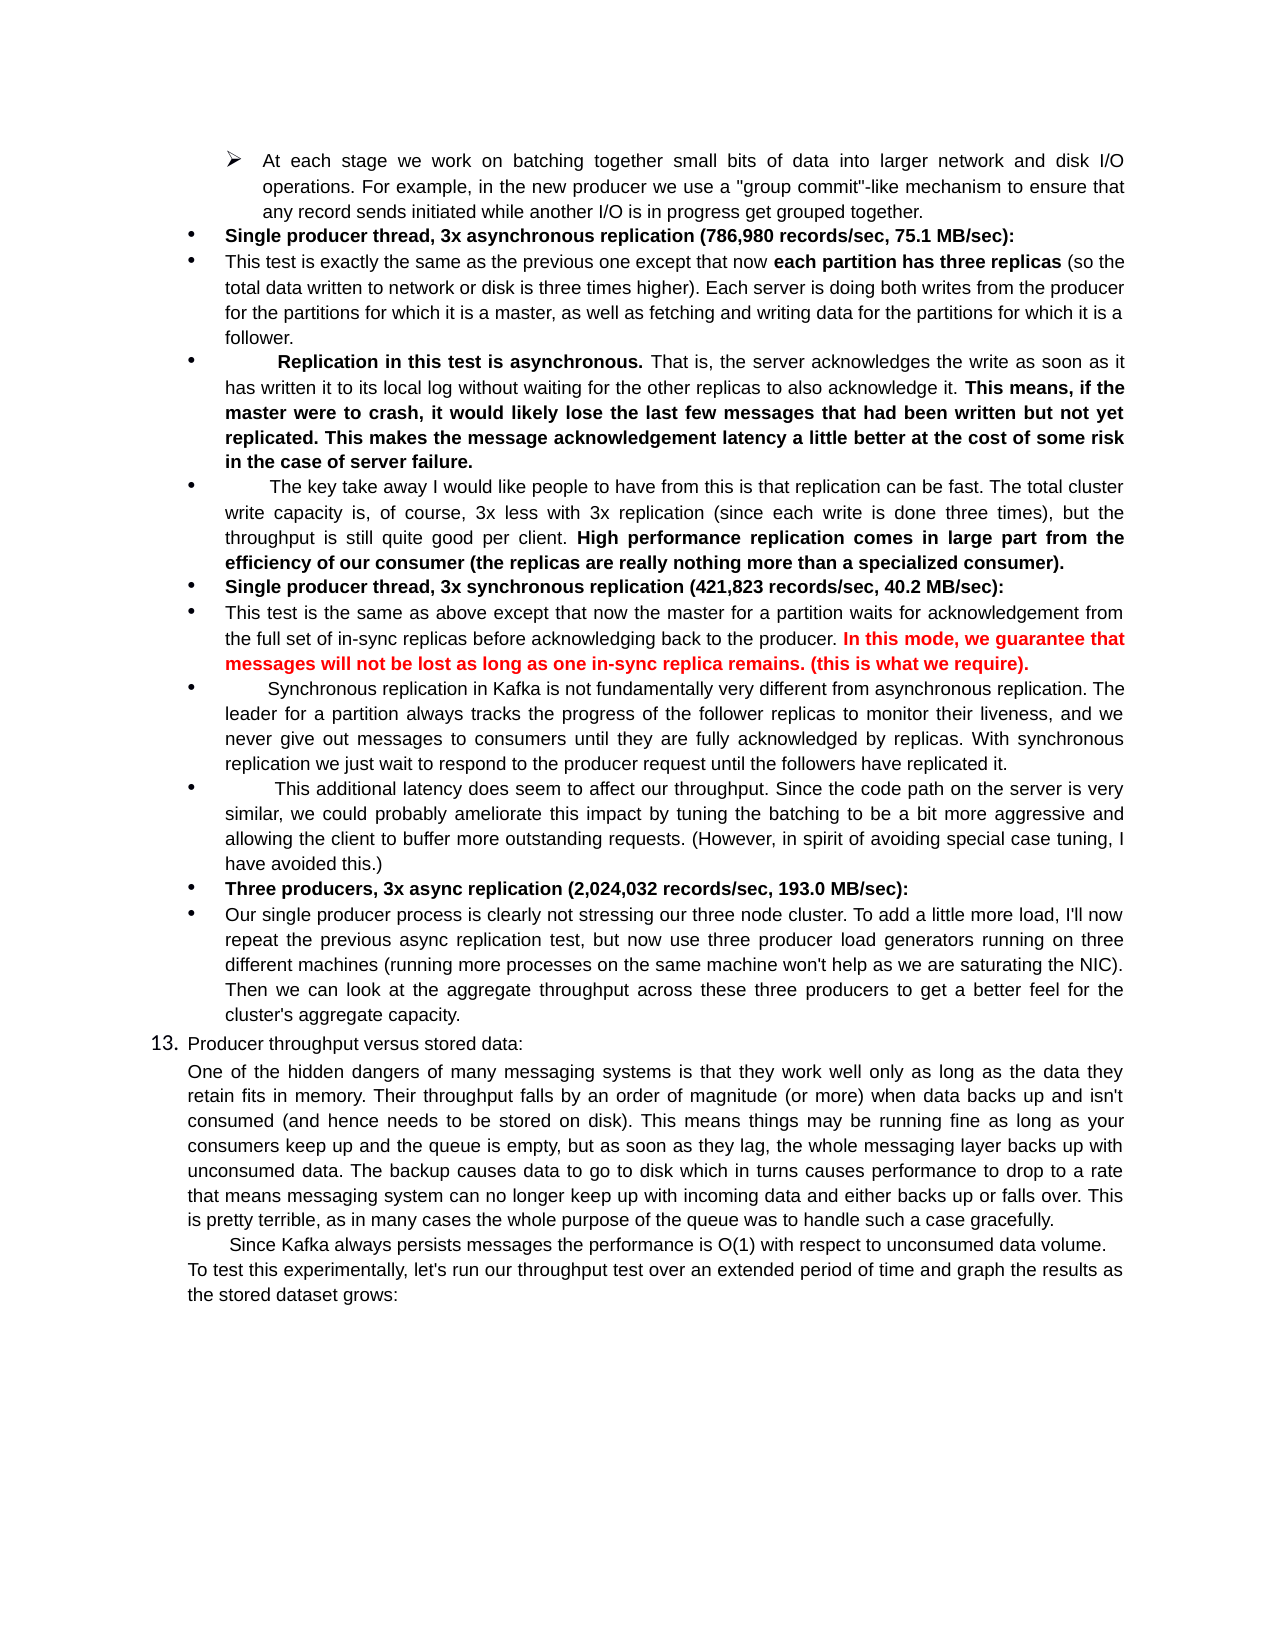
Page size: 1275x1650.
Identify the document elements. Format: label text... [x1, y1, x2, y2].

list This additional latency does seem to affect our throughput. Since the code path on the server is very similar, we could probably ameliorate this impact by tuning the batching to be a bit more aggressive and allowing the client to buffer more outstanding requests. (However, in spirit of avoiding special case tuning, I have avoided this.) [187, 777, 1125, 874]
list This test is the same as above except that now the master for a partition waits for acknowledgement from the full set of in-sync replicas before acknowledging back to the producer. In this mode, we guarantee that messages will not be lost as long as one in-sync replica remains. (this is what we require). [187, 602, 1125, 674]
list Synchronous replication in Kafka is not fundamentally very different from asynchronous replication. The leader for a partition always tracks the progress of the follower replicas to monitor their liveness, and we never give out messages to consumers until they are fully acknowledged by replicas. With synchronous replication we just wait to respond to the producer request until the followers have replicated it. [187, 677, 1125, 774]
list Since Kafka always persists messages the performance is O(1) with respect to unconsumed data volume. [150, 1234, 1125, 1256]
list Producer throughput versus stored data: [150, 1028, 1125, 1056]
list Single producer thread, 3x synchronous replication (421,823 records/sec, 40.2 MB/sec): [187, 576, 1125, 599]
list One of the hidden dangers of many messaging systems is that they work well only as long as the data they retain fits in memory. Their throughput falls by an order of magnitude (or more) when data backs up and isn't consumed (and hence needs to be stored on disk). This means things may be running fine as long as your consumers keep up and the queue is empty, but as soon as they lag, the whole messaging layer backs up with unconsumed data. The backup causes data to go to disk which in turns causes performance to drop to a rate that means messaging system can no longer keep up with incoming data and either backs up or falls over. This is pretty terrible, as in many cases the whole purpose of the queue was to handle such a case gracefully. [150, 1061, 1125, 1231]
list Three producers, 3x async replication (2,024,032 records/sec, 193.0 MB/sec): [187, 878, 1125, 900]
list To test this experimentally, let's run our throughput test over an extended period of time and graph the results as the stored dataset grows: [150, 1259, 1125, 1305]
list At each stage we work on batching together small bits of data into larger network and disk I/O operations. For example, in the new producer we use a "group commit"-like mechanism to ensure that any record sends initiated while another I/O is in progress get grouped together. [225, 150, 1125, 222]
list Our single producer process is clearly not stressing our three node cluster. To add a little more load, I'll now repeat the previous async replication test, but now use three producer load generators running on three different machines (running more processes on the same machine won't help as we are saturating the NIC). Then we can look at the aggregate throughput across these three producers to get a better feel for the cluster's aggregate capacity. [187, 903, 1125, 1025]
list Replication in this test is asynchronous. That is, the server acknowledges the write as soon as it has written it to its local log without waiting for the other replicas to also acknowledge it. This means, if the master were to crash, it would likely lose the last few messages that had been written but not yet replicated. This makes the message acknowledgement latency a little better at the cost of some risk in the case of server failure. [187, 351, 1125, 473]
list Single producer thread, 3x asynchronous replication (786,980 records/sec, 75.1 MB/sec): [187, 225, 1125, 248]
list This test is exactly the same as the previous one except that now each partition has three replicas (so the total data written to network or disk is three times higher). Each server is doing both writes from the producer for the partitions for which it is a master, as well as fetching and writing data for the partitions for which it is a follower. [187, 251, 1125, 348]
list The key take away I would like people to have from this is that replication can be fast. The total cluster write capacity is, of course, 3x less with 3x replication (since each write is done three times), but the throughput is still quite good per client. High performance replication comes in large part from the efficiency of our consumer (the replicas are really nothing more than a specialized consumer). [187, 476, 1125, 573]
